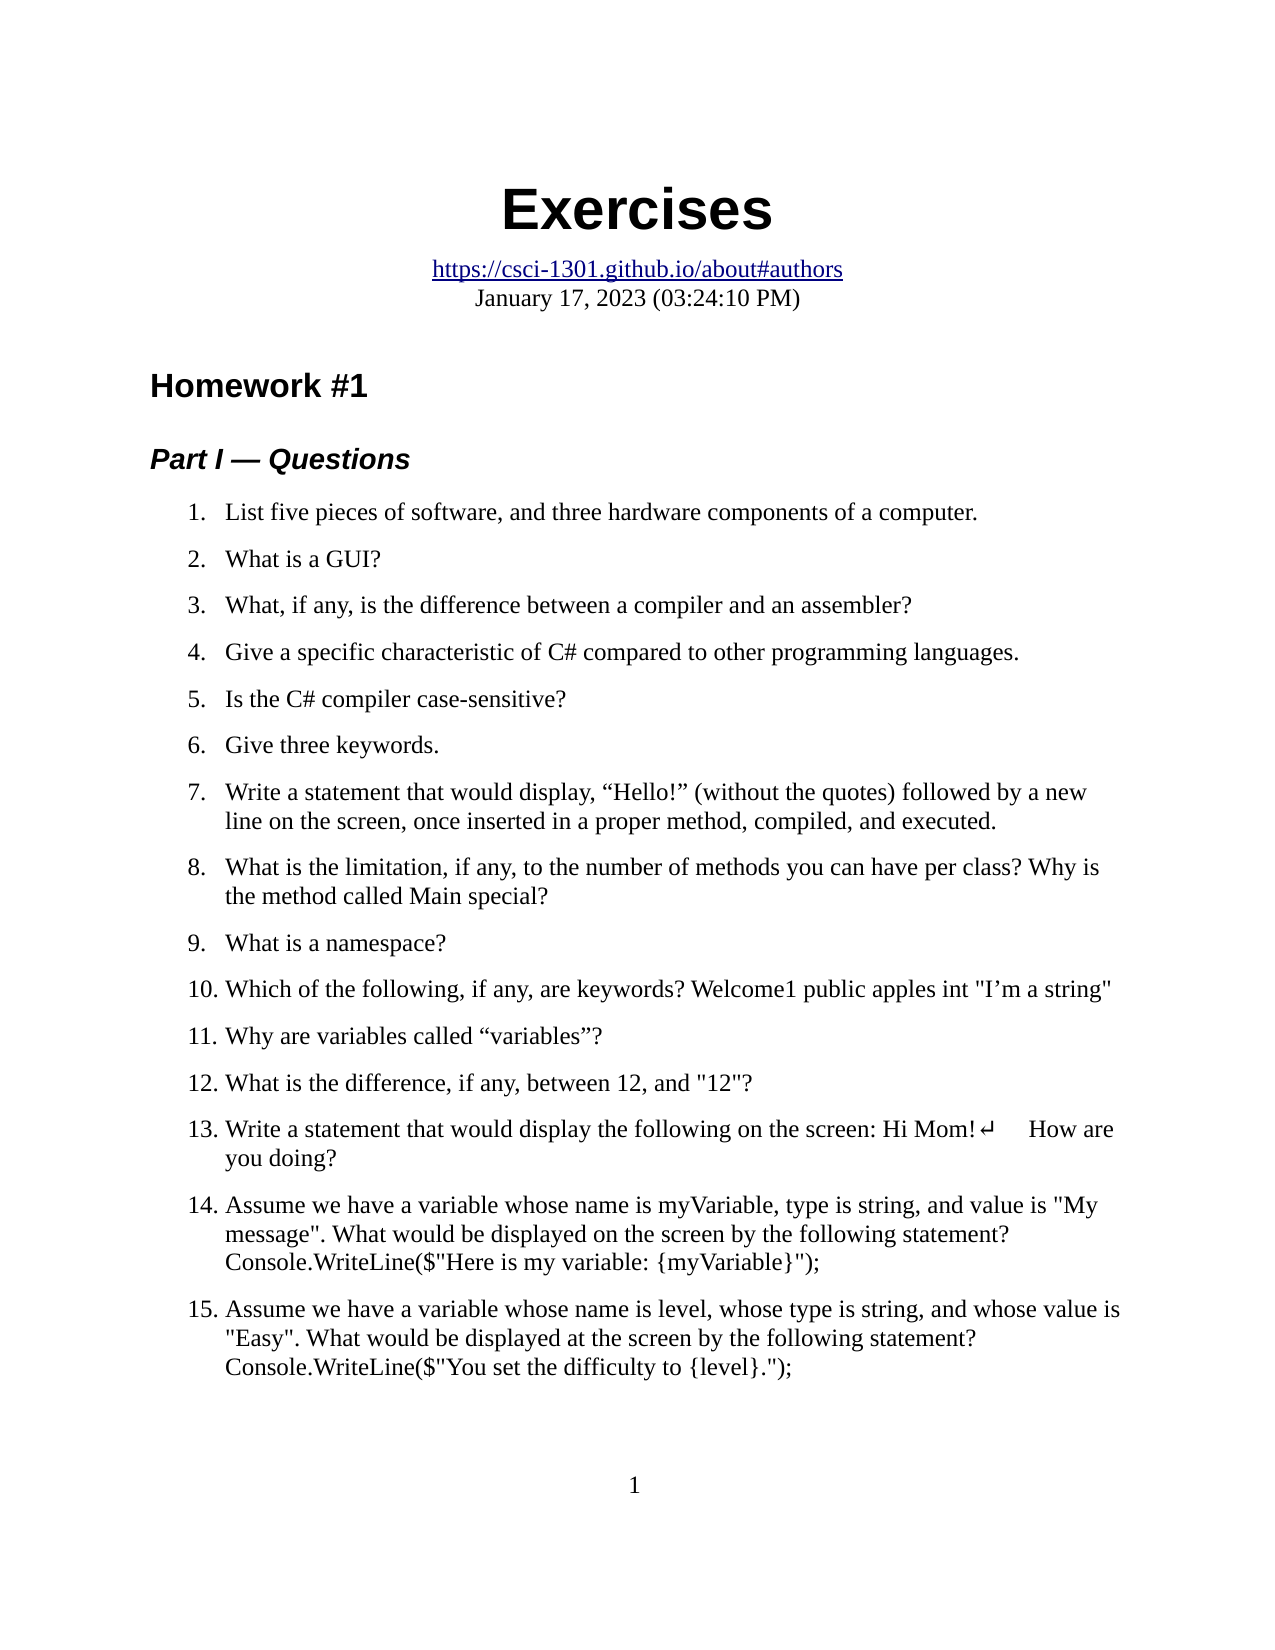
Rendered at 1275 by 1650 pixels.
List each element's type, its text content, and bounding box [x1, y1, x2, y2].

title Exercises [150, 175, 1125, 242]
list What is a namespace? [187, 928, 1125, 957]
list What is the limitation, if any, to the number of methods you can have per class? Why is the method called Main special? [187, 852, 1125, 910]
list Why are variables called “variables”? [187, 1021, 1125, 1050]
list Which of the following, if any, are keywords? Welcome1 public apples int "I’m a string" [187, 974, 1125, 1003]
list Is the C# compiler case-sensitive? [187, 684, 1125, 712]
list Assume we have a variable whose name is myVariable, type is string, and value is "My message". What would be displayed on the screen by the following statement? Console.WriteLine($"Here is my variable: {myVariable}"); [187, 1190, 1125, 1276]
list Assume we have a variable whose name is level, whose type is string, and whose value is "Easy". What would be displayed at the screen by the following statement? Console.WriteLine($"You set the difficulty to {level}."); [187, 1294, 1125, 1380]
subtitle Part I — Questions [150, 442, 1125, 476]
text https://csci-1301.github.io/about#authors [150, 254, 1125, 283]
list What, if any, is the difference between a compiler and an assembler? [187, 590, 1125, 619]
text January 17, 2023 (03:24:10 PM) [150, 283, 1125, 312]
list List five pieces of software, and three hardware components of a computer. [187, 497, 1125, 526]
subtitle Homework #1 [150, 366, 1125, 404]
list What is the difference, if any, between 12, and "12"? [187, 1068, 1125, 1097]
list Write a statement that would display the following on the screen: Hi Mom!↵ How are you doing? [187, 1114, 1125, 1172]
list Give a specific characteristic of C# compared to other programming languages. [187, 637, 1125, 666]
list Write a statement that would display, “Hello!” (without the quotes) followed by a new line on the screen, once inserted in a proper method, compiled, and executed. [187, 777, 1125, 834]
list Give three keywords. [187, 730, 1125, 759]
list What is a GUI? [187, 544, 1125, 572]
